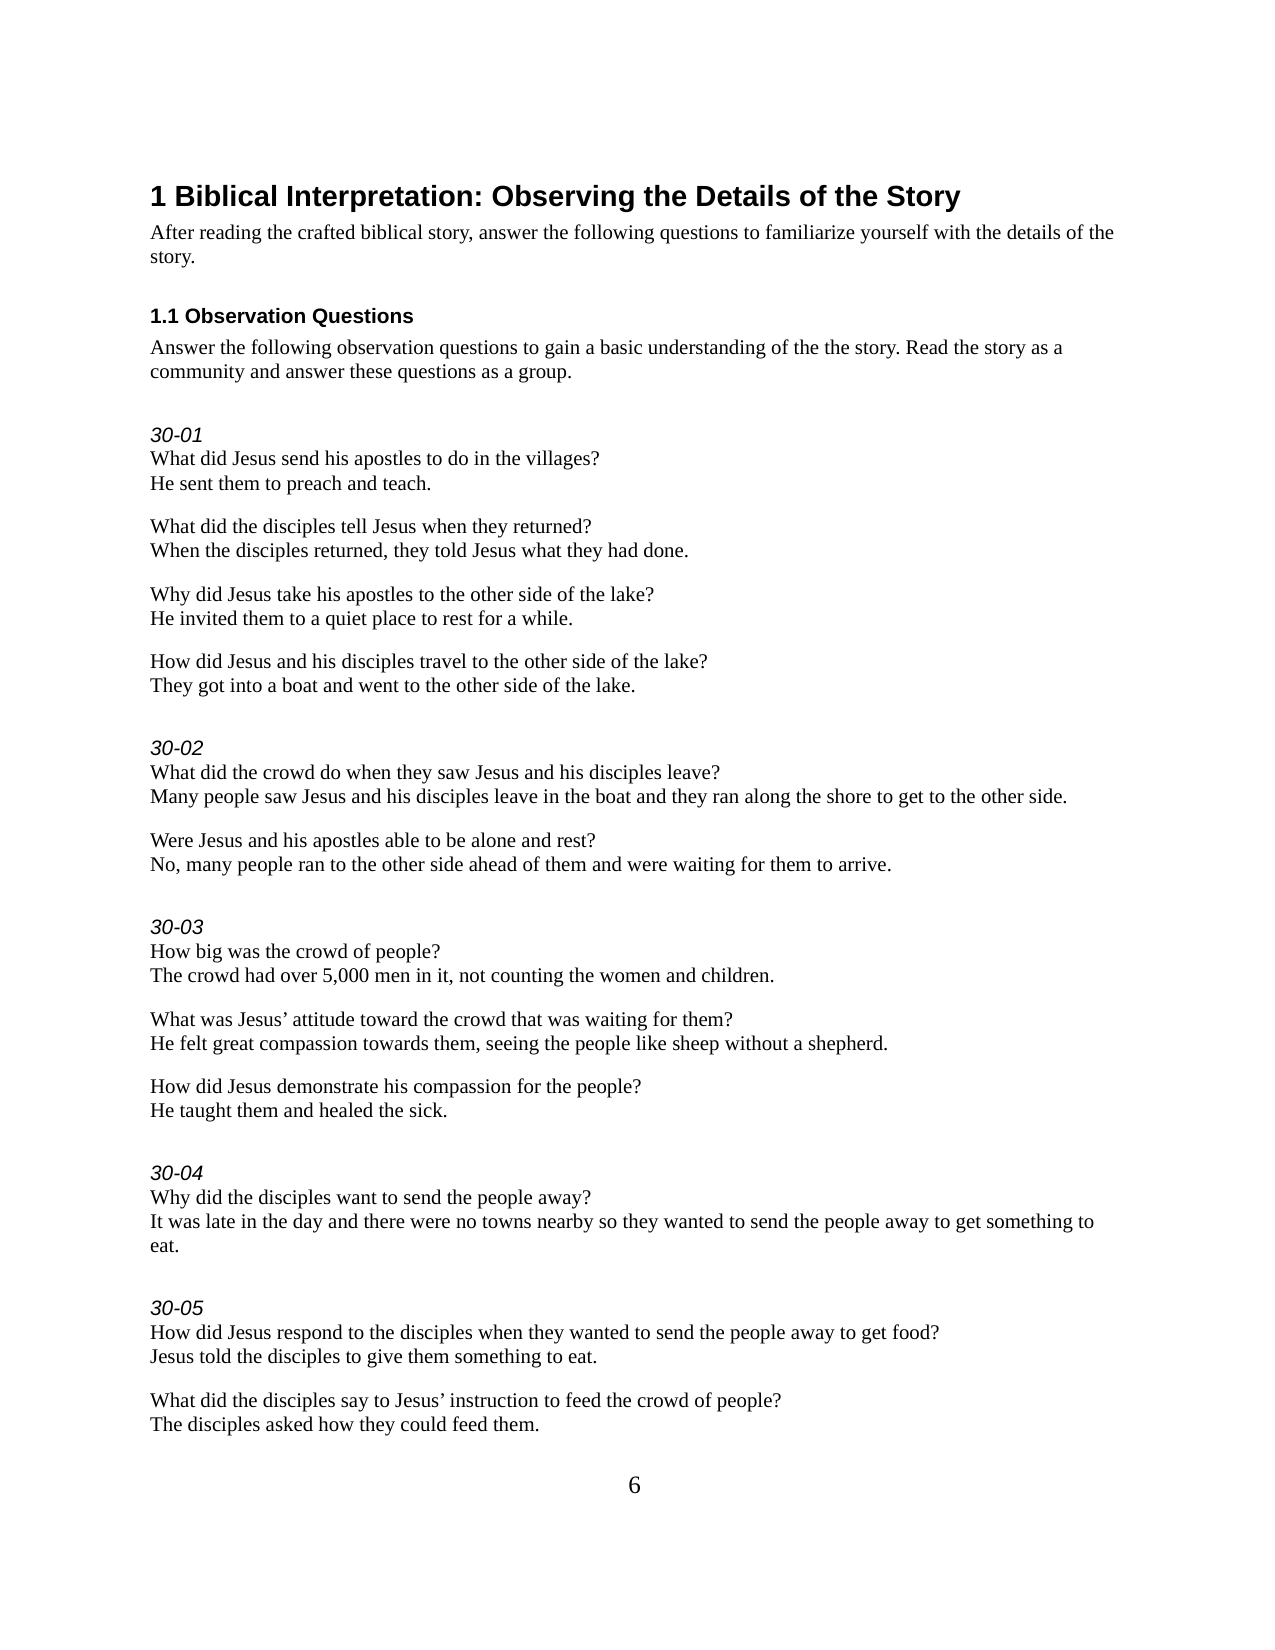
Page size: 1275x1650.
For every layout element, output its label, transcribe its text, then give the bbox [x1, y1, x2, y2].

text What did Jesus send his apostles to do in the villages? He sent them to preach and teach. [150, 446, 1125, 494]
subtitle 30-03 [150, 915, 1125, 939]
subtitle 30-01 [150, 422, 1125, 446]
text What did the disciples tell Jesus when they returned? When the disciples returned, they told Jesus what they had done. [150, 514, 1125, 562]
text Why did Jesus take his apostles to the other side of the lake? He invited them to a quiet place to rest for a while. [150, 582, 1125, 630]
subtitle 30-04 [150, 1161, 1125, 1185]
text Were Jesus and his apostles able to be alone and rest? No, many people ran to the other side ahead of them and were waiting for them to arrive. [150, 828, 1125, 876]
text How did Jesus respond to the disciples when they wanted to send the people away to get food? Jesus told the disciples to give them something to eat. [150, 1320, 1125, 1368]
text What did the crowd do when they saw Jesus and his disciples leave? Many people saw Jesus and his disciples leave in the boat and they ran along the shore to get to the other side. [150, 760, 1125, 808]
text How did Jesus demonstrate his compassion for the people? He taught them and healed the sick. [150, 1074, 1125, 1122]
text What was Jesus’ attitude toward the crowd that was waiting for them? He felt great compassion towards them, seeing the people like sheep without a shepherd. [150, 1006, 1125, 1054]
text Why did the disciples want to send the people away? It was late in the day and there were no towns nearby so they wanted to send the people away to get something to eat. [150, 1185, 1125, 1257]
text How big was the crowd of people? The crowd had over 5,000 men in it, not counting the women and children. [150, 939, 1125, 987]
subtitle 30-02 [150, 736, 1125, 760]
subtitle 30-05 [150, 1296, 1125, 1320]
text What did the disciples say to Jesus’ instruction to feed the crowd of people? The disciples asked how they could feed them. [150, 1388, 1125, 1436]
text Answer the following observation questions to gain a basic understanding of the the story. Read the story as a community and answer these questions as a group. [150, 335, 1125, 383]
text After reading the crafted biblical story, answer the following questions to familiarize yourself with the details of the story. [150, 220, 1125, 268]
text How did Jesus and his disciples travel to the other side of the lake? They got into a boat and went to the other side of the lake. [150, 649, 1125, 697]
subtitle 1 Biblical Interpretation: Observing the Details of the Story [150, 179, 1125, 212]
subtitle 1.1 Observation Questions [150, 304, 1125, 328]
